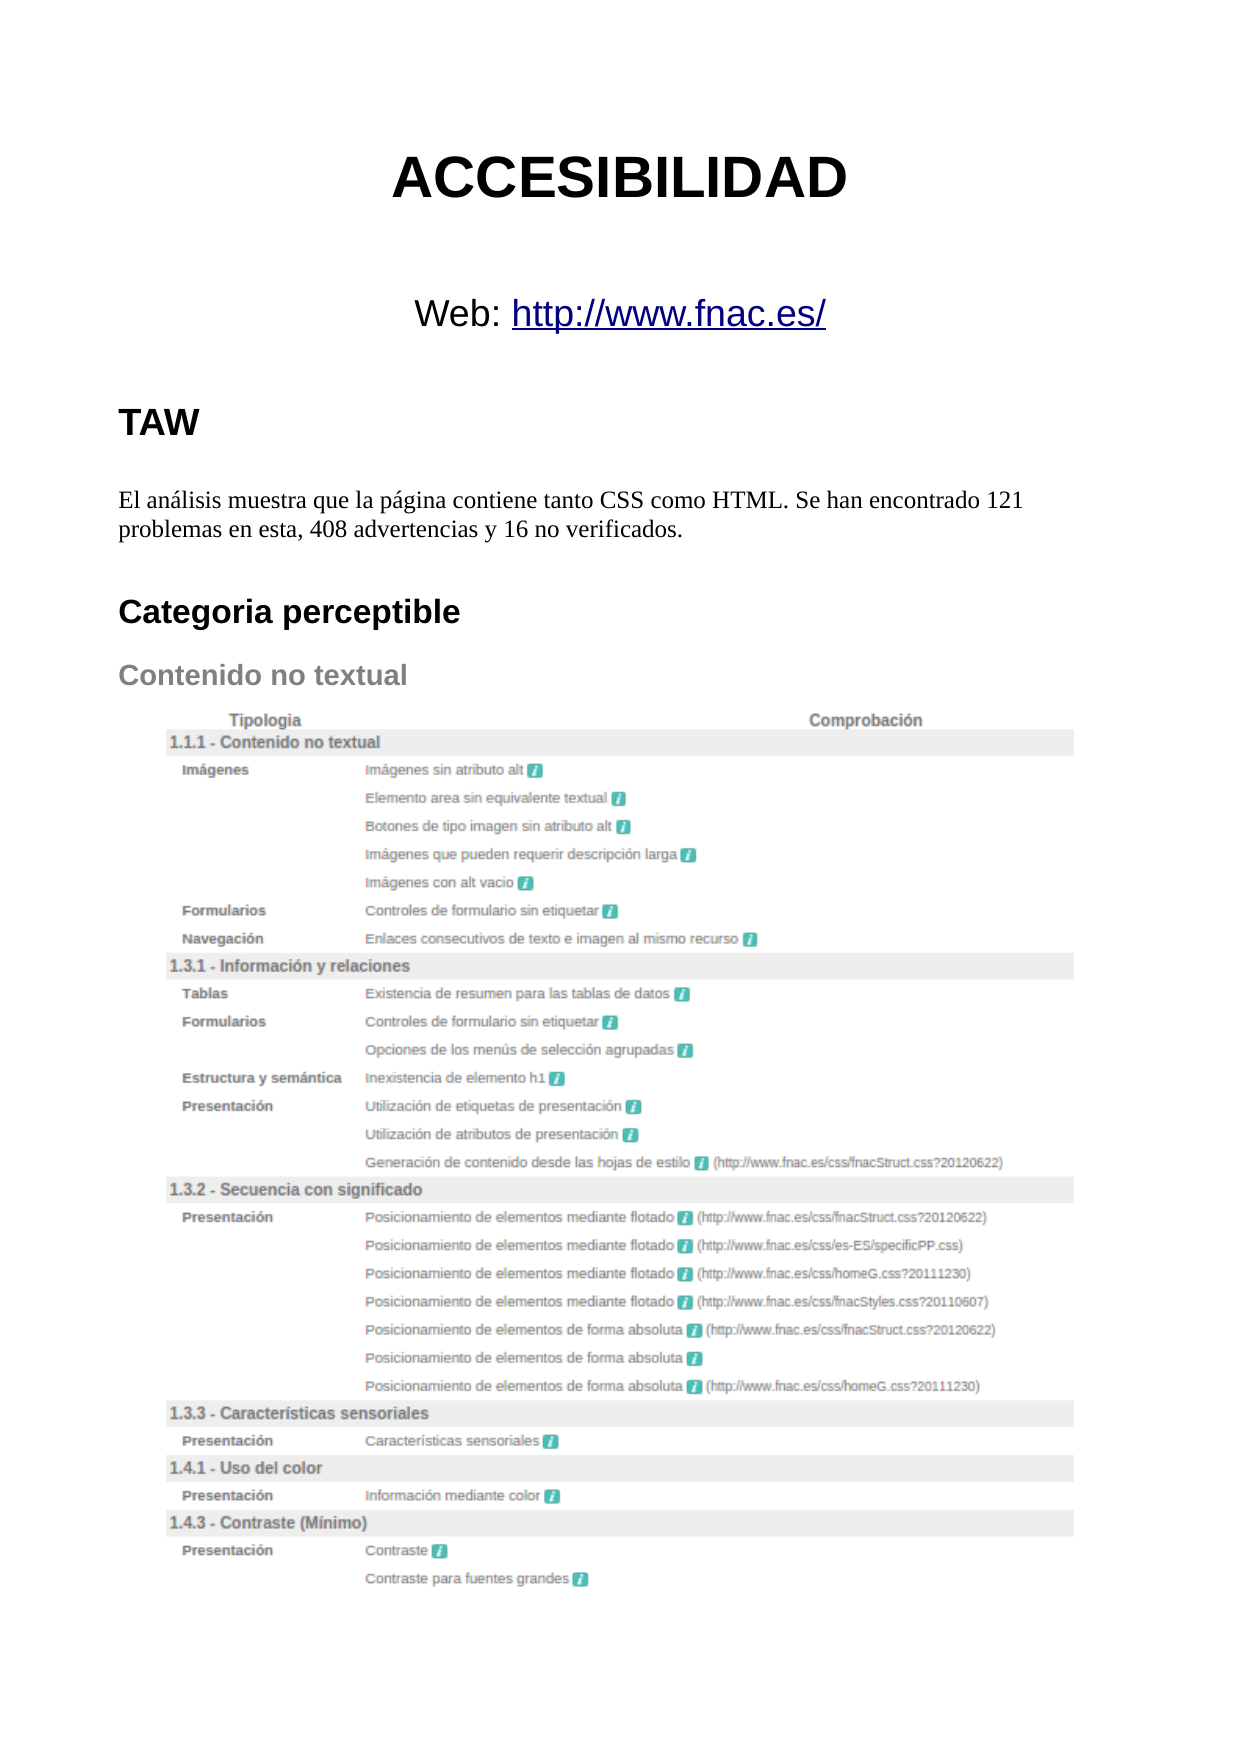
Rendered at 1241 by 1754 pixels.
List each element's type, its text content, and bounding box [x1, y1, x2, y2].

title ACCESIBILIDAD [118, 143, 1122, 210]
subtitle Web: http://www.fnac.es/ [118, 291, 1122, 334]
subtitle Contenido no textual [118, 658, 1122, 691]
picture [166, 703, 1074, 1593]
subtitle Categoria perceptible [118, 592, 1122, 631]
text El análisis muestra que la página contiene tanto CSS como HTML. Se han encontrado 121 problemas en esta, 408 advertencias y 16 no verificados. [118, 485, 1122, 543]
subtitle TAW [118, 400, 1122, 444]
